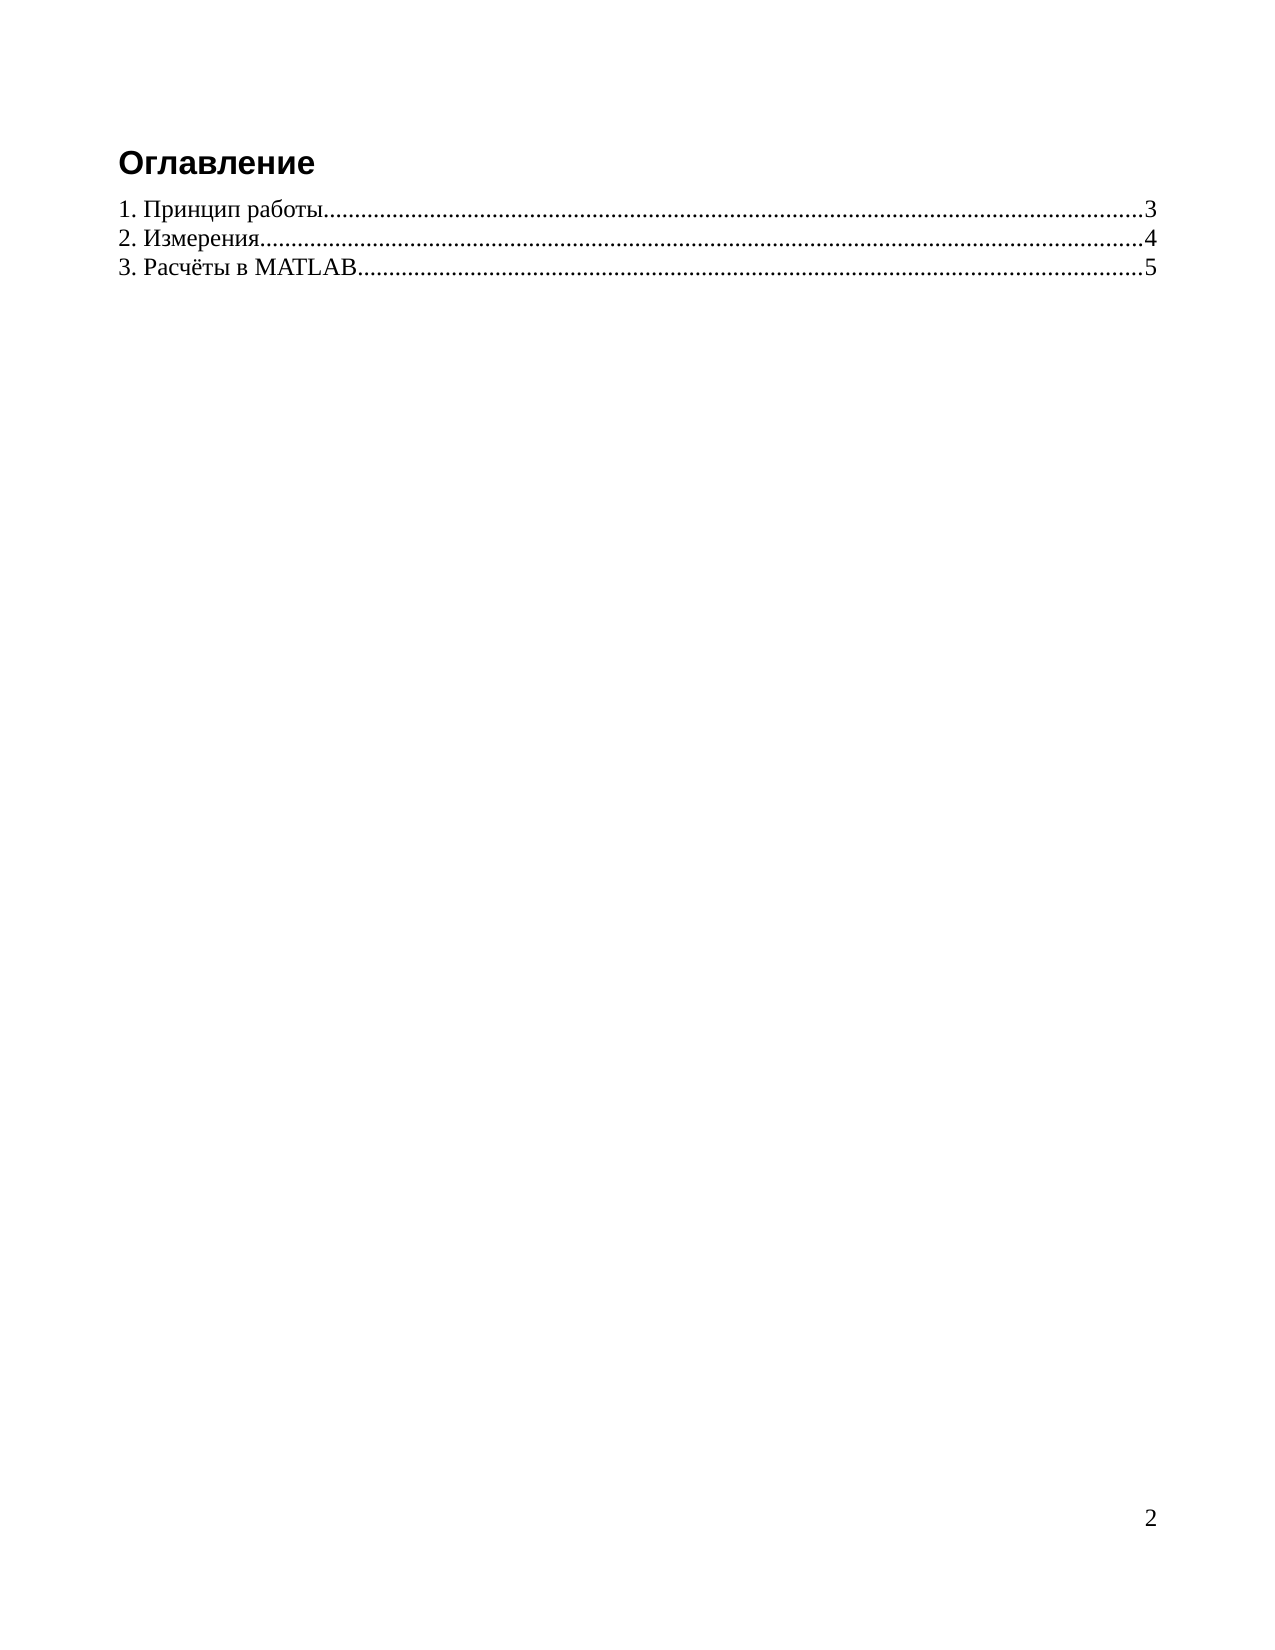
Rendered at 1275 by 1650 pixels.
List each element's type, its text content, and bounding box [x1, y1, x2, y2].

text 1. Принцип работы 3 [118, 194, 1157, 223]
text 2. Измерения 4 [118, 223, 1157, 252]
subtitle Оглавление [118, 143, 1157, 182]
text 3. Расчёты в MATLAB 5 [118, 252, 1157, 280]
